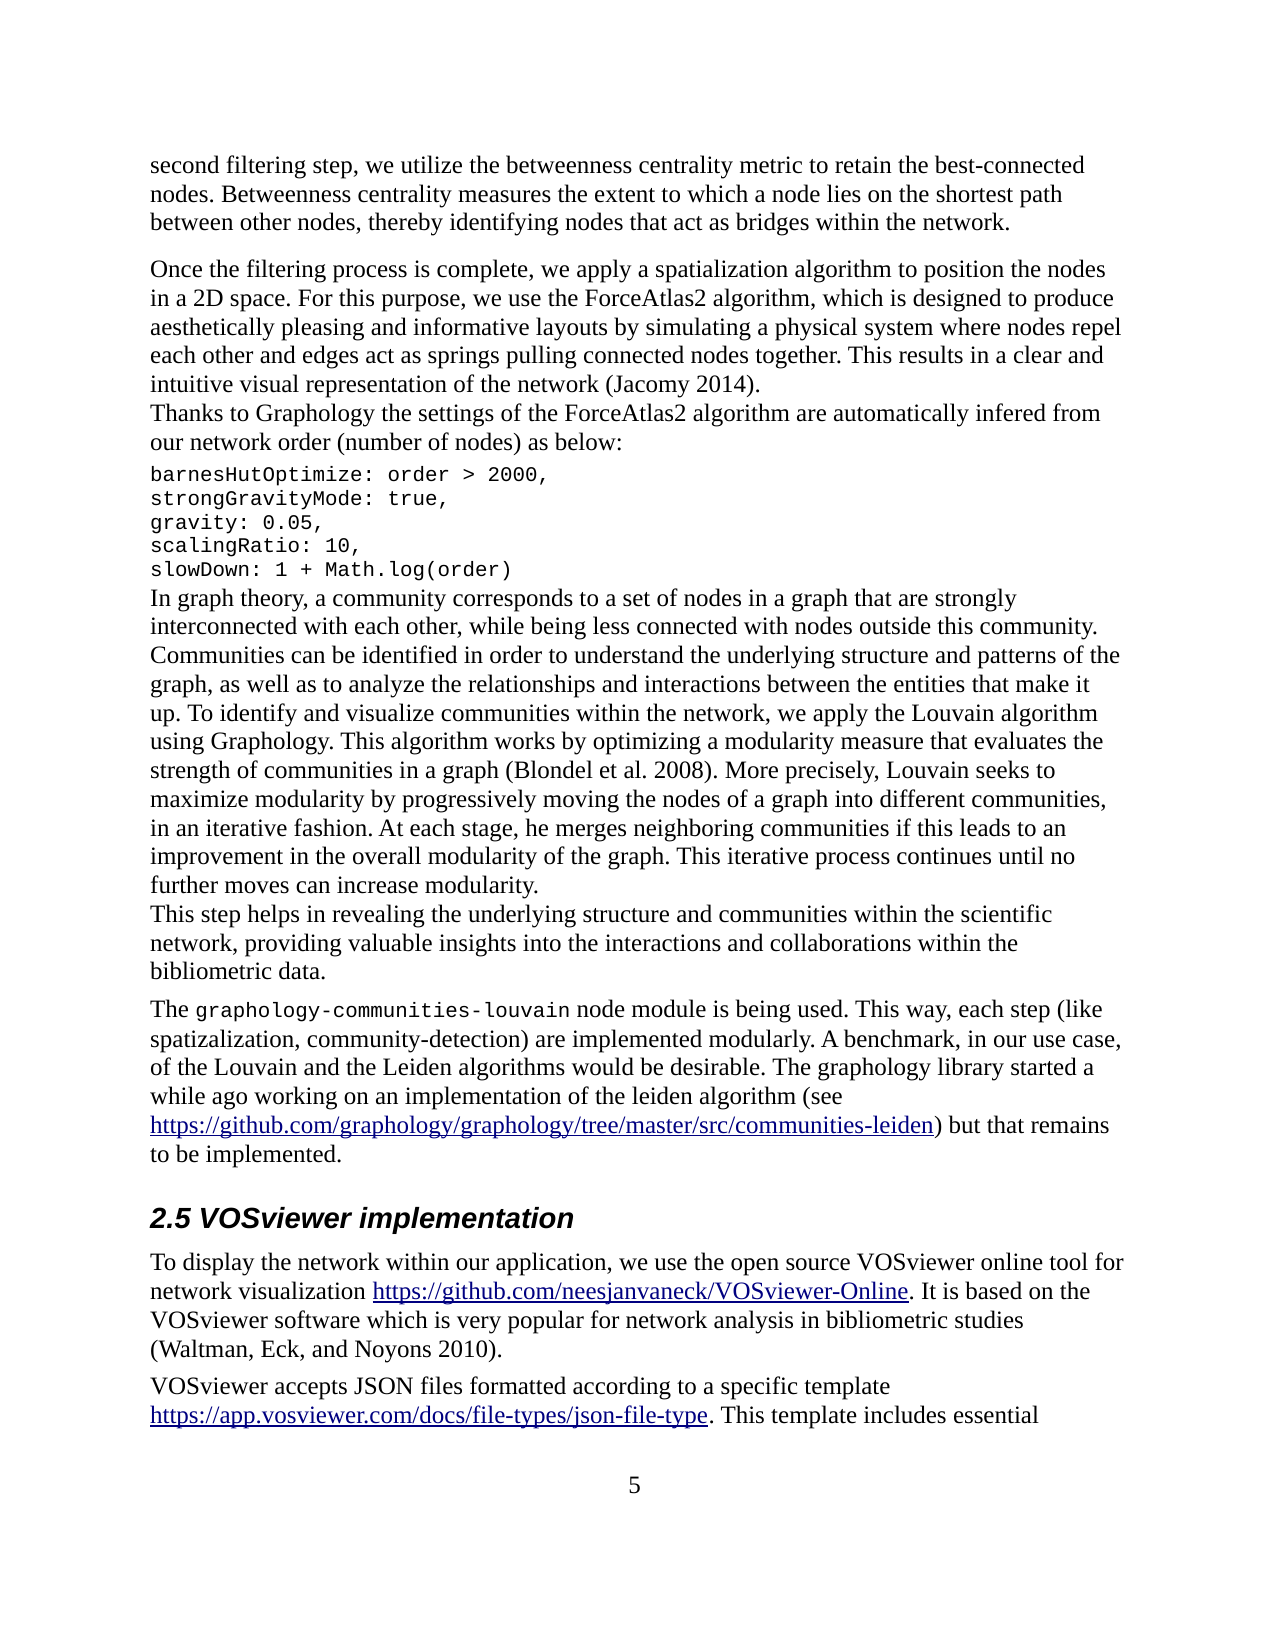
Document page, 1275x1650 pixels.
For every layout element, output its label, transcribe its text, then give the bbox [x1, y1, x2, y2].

text The graphology-communities-louvain node module is being used. This way, each step (like spatizalization, community-detection) are implemented modularly. A benchmark, in our use case, of the Louvain and the Leiden algorithms would be desirable. The graphology library started a while ago working on an implementation of the leiden algorithm (see https://github.com/graphology/graphology/tree/master/src/communities-leiden) but that remains to be implemented. [150, 994, 1125, 1167]
text To display the network within our application, we use the open source VOSviewer online tool for network visualization https://github.com/neesjanvaneck/VOSviewer-Online. It is based on the VOSviewer software which is very popular for network analysis in bibliometric studies (Waltman, Eck, and Noyons 2010). [150, 1247, 1125, 1362]
text second filtering step, we utilize the betweenness centrality metric to retain the best-connected nodes. Betweenness centrality measures the extent to which a node lies on the shortest path between other nodes, thereby identifying nodes that act as bridges within the network. [150, 150, 1125, 236]
text Once the filtering process is complete, we apply a spatialization algorithm to position the nodes in a 2D space. For this purpose, we use the ForceAtlas2 algorithm, which is designed to produce aesthetically pleasing and informative layouts by simulating a physical system where nodes repel each other and edges act as springs pulling connected nodes together. This results in a clear and intuitive visual representation of the network (Jacomy 2014). Thanks to Graphology the settings of the ForceAtlas2 algorithm are automatically infered from our network order (number of nodes) as below: [150, 254, 1125, 455]
text slowDown: 1 + Math.log(order) [150, 559, 1125, 583]
text barnesHutOptimize: order > 2000, [150, 464, 1125, 488]
text scalingRatio: 10, [150, 535, 1125, 559]
text gravity: 0.05, [150, 512, 1125, 535]
text VOSviewer accepts JSON files formatted according to a specific template https://app.vosviewer.com/docs/file-types/json-file-type. This template includes essential [150, 1371, 1125, 1429]
text strongGravityMode: true, [150, 488, 1125, 512]
text In graph theory, a community corresponds to a set of nodes in a graph that are strongly interconnected with each other, while being less connected with nodes outside this community. Communities can be identified in order to understand the underlying structure and patterns of the graph, as well as to analyze the relationships and interactions between the entities that make it up. To identify and visualize communities within the network, we apply the Louvain algorithm using Graphology. This algorithm works by optimizing a modularity measure that evaluates the strength of communities in a graph (Blondel et al. 2008). More precisely, Louvain seeks to maximize modularity by progressively moving the nodes of a graph into different communities, in an iterative fashion. At each stage, he merges neighboring communities if this leads to an improvement in the overall modularity of the graph. This iterative process continues until no further moves can increase modularity. This step helps in revealing the underlying structure and communities within the scientific network, providing valuable insights into the interactions and collaborations within the bibliometric data. [150, 583, 1125, 985]
subtitle 2.5 VOSviewer implementation [150, 1201, 1125, 1235]
